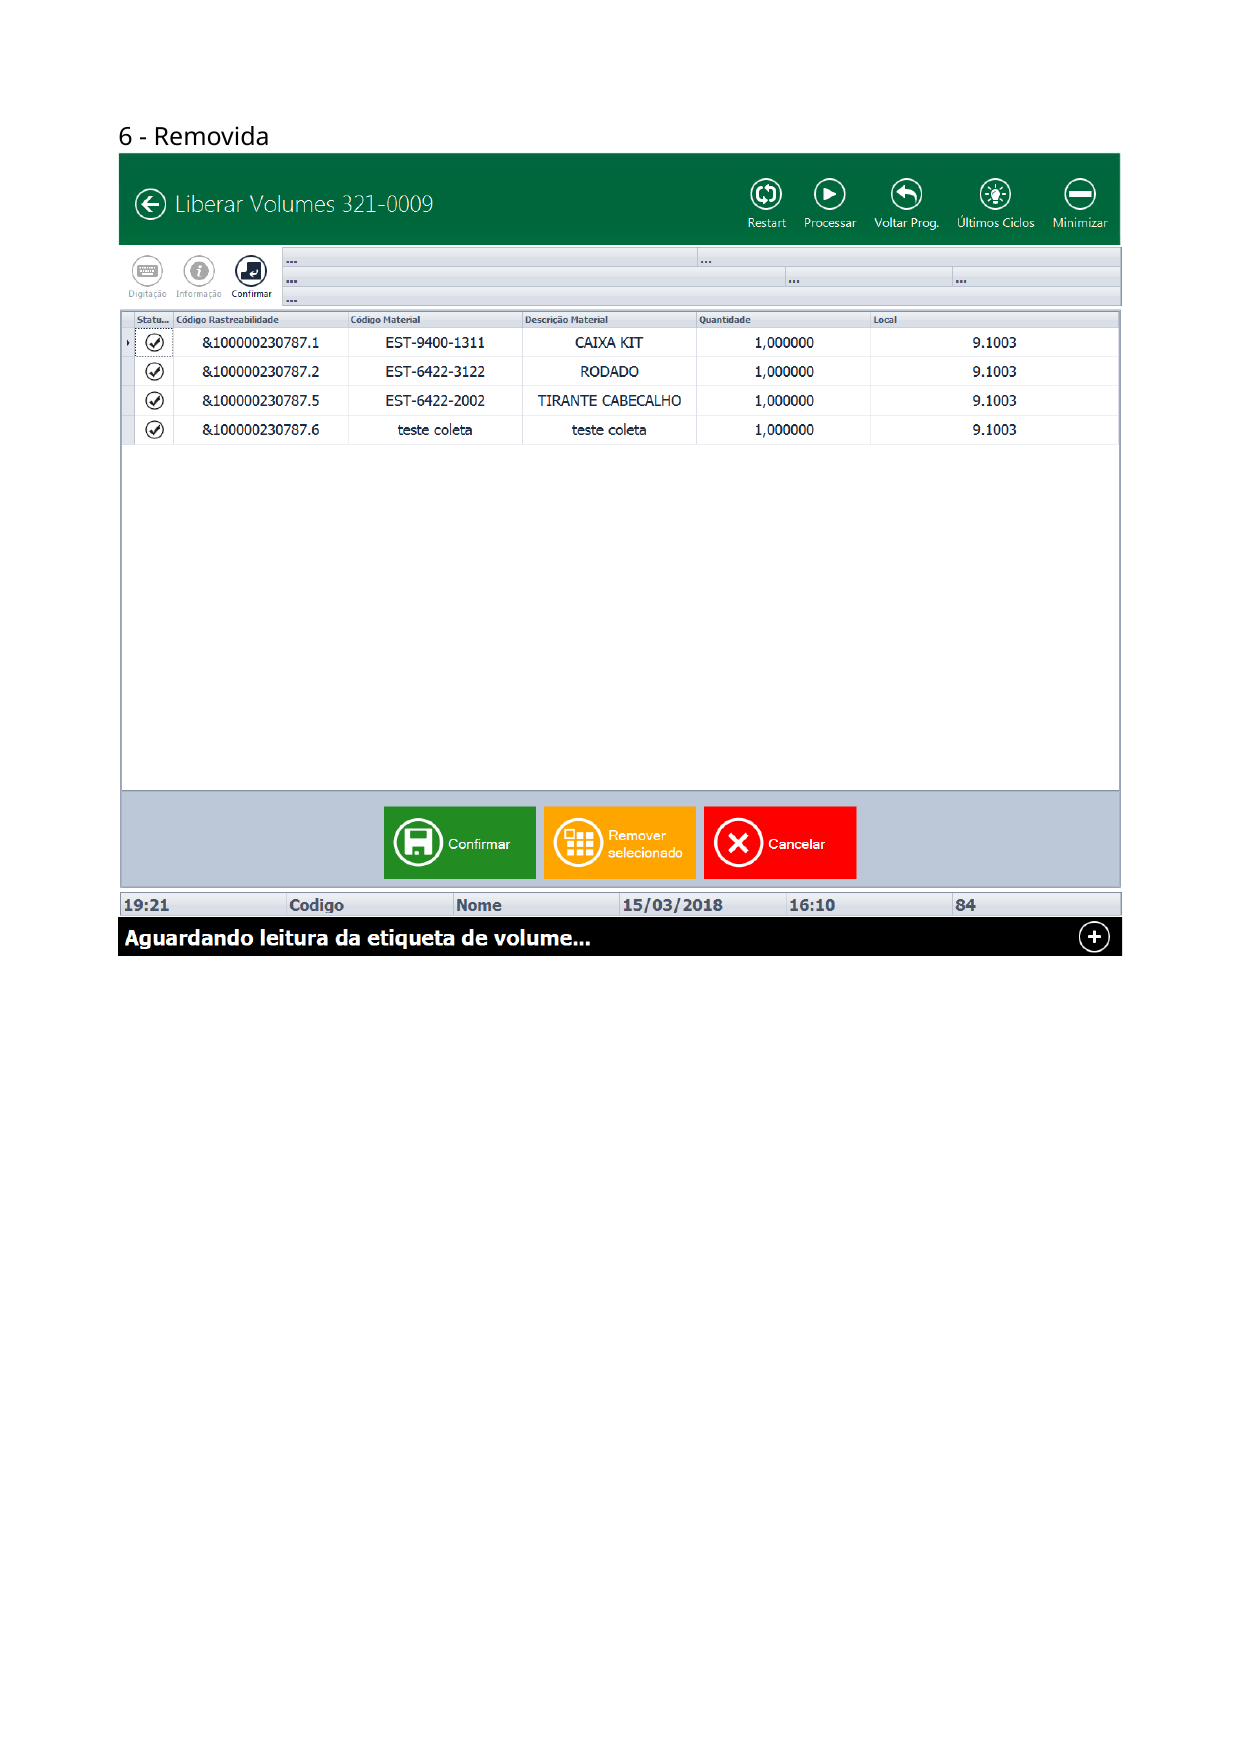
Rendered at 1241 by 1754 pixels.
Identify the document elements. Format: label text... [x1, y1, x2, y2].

text 6 - Removida [118, 118, 1122, 152]
picture [118, 152, 1123, 956]
